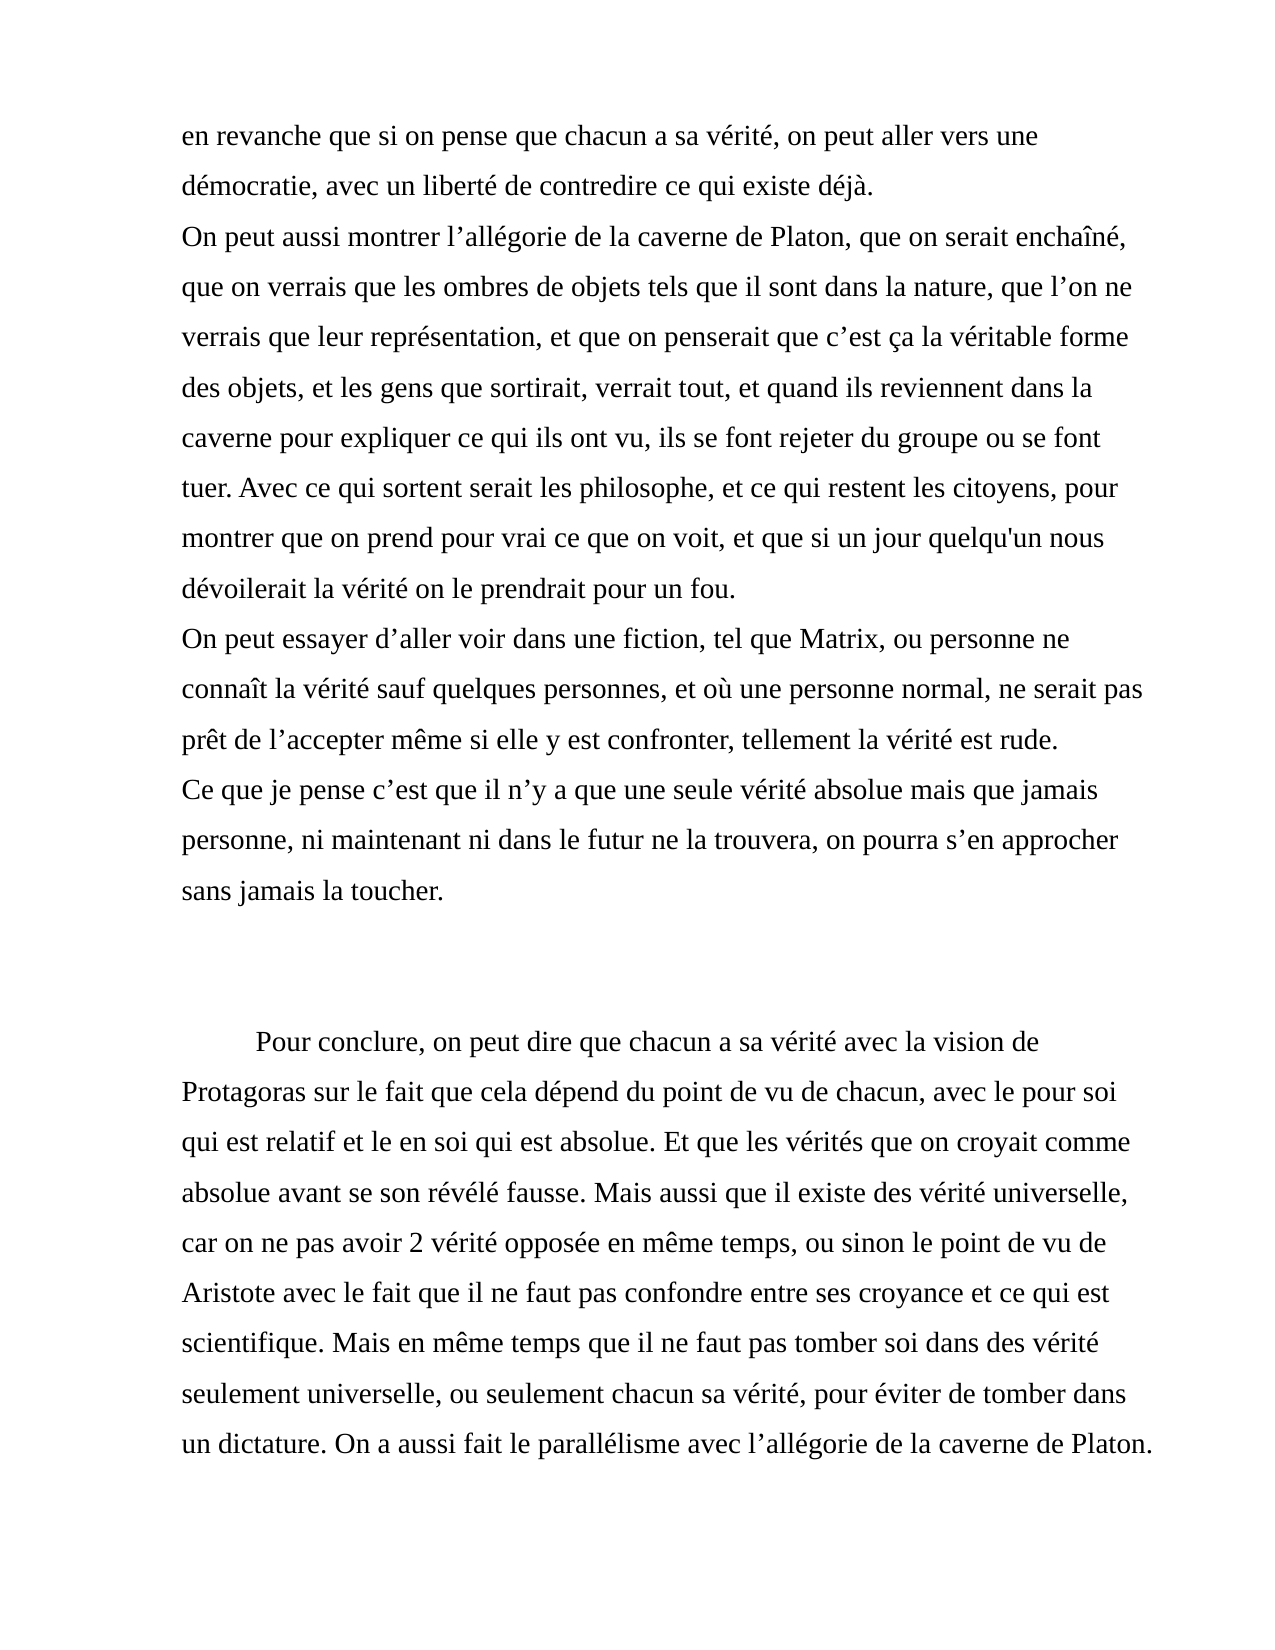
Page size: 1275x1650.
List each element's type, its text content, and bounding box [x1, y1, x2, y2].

text Ce que je pense c’est que il n’y a que une seule vérité absolue mais que jamais personne, ni maintenant ni dans le futur ne la trouvera, on pourra s’en approcher sans jamais la toucher. [181, 772, 1157, 906]
text On peut aussi montrer l’allégorie de la caverne de Platon, que on serait enchaîné, que on verrais que les ombres de objets tels que il sont dans la nature, que l’on ne verrais que leur représentation, et que on penserait que c’est ça la véritable forme des objets, et les gens que sortirait, verrait tout, et quand ils reviennent dans la caverne pour expliquer ce qui ils ont vu, ils se font rejeter du groupe ou se font tuer. Avec ce qui sortent serait les philosophe, et ce qui restent les citoyens, pour montrer que on prend pour vrai ce que on voit, et que si un jour quelqu'un nous dévoilerait la vérité on le prendrait pour un fou. [181, 219, 1157, 604]
text On peut essayer d’aller voir dans une fiction, tel que Matrix, ou personne ne connaît la vérité sauf quelques personnes, et où une personne normal, ne serait pas prêt de l’accepter même si elle y est confronter, tellement la vérité est rude. [181, 621, 1157, 755]
text Pour conclure, on peut dire que chacun a sa vérité avec la vision de Protagoras sur le fait que cela dépend du point de vu de chacun, avec le pour soi qui est relatif et le en soi qui est absolue. Et que les vérités que on croyait comme absolue avant se son révélé fausse. Mais aussi que il existe des vérité universelle, car on ne pas avoir 2 vérité opposée en même temps, ou sinon le point de vu de Aristote avec le fait que il ne faut pas confondre entre ses croyance et ce qui est scientifique. Mais en même temps que il ne faut pas tomber soi dans des vérité seulement universelle, ou seulement chacun sa vérité, pour éviter de tomber dans un dictature. On a aussi fait le parallélisme avec l’allégorie de la caverne de Platon. [181, 1024, 1157, 1460]
text en revanche que si on pense que chacun a sa vérité, on peut aller vers une démocratie, avec un liberté de contredire ce qui existe déjà. [181, 118, 1157, 202]
